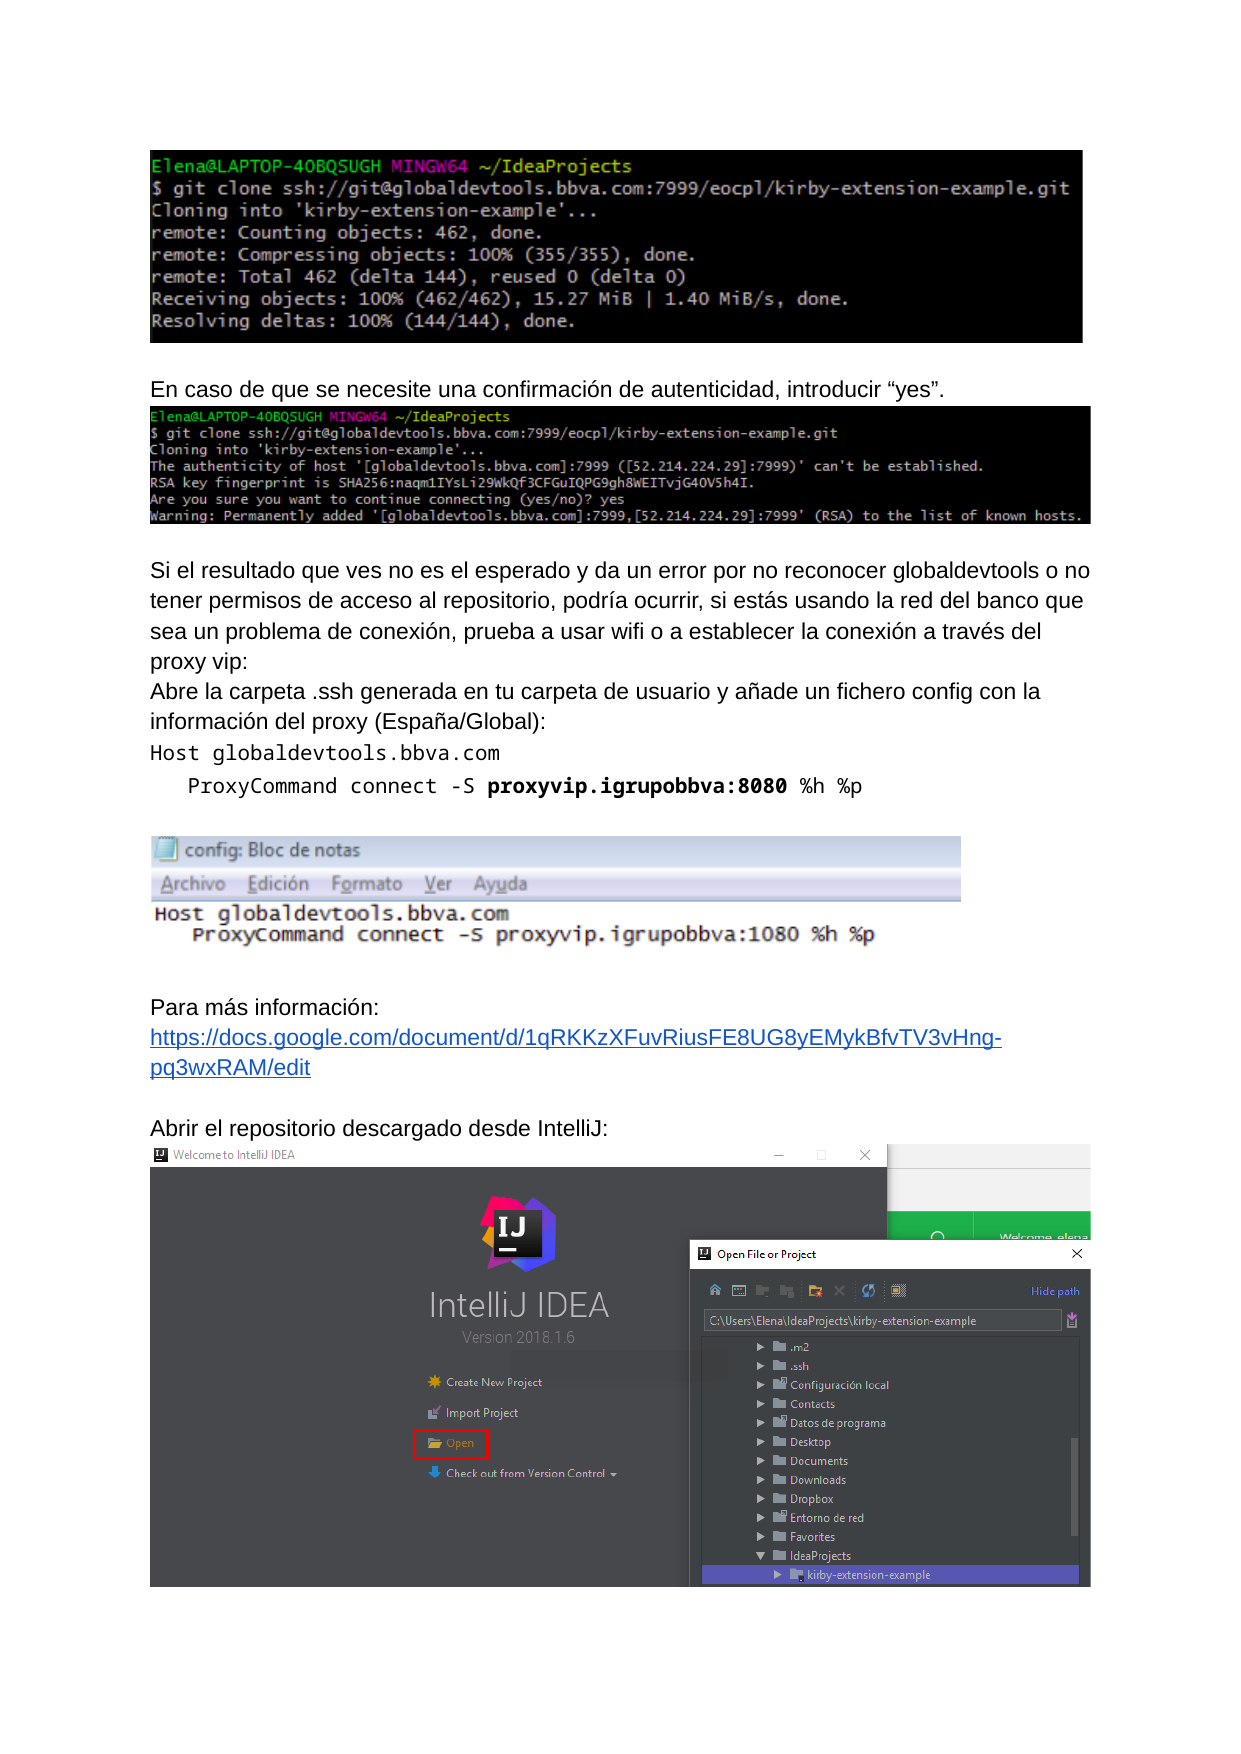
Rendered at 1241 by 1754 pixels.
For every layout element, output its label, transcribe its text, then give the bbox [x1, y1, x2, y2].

text Abre la carpeta .ssh generada en tu carpeta de usuario y añade un fichero config con la información del proxy (España/Global): [150, 678, 1090, 734]
text ProxyCommand connect -S proxyvip.igrupobbva:8080 %h %p [150, 771, 1090, 799]
text Si el resultado que ves no es el esperado y da un error por no reconocer globaldevtools o no tener permisos de acceso al repositorio, podría ocurrir, si estás usando la red del banco que sea un problema de conexión, prueba a usar wifi o a establecer la conexión a través del proxy vip: [150, 557, 1090, 674]
text En caso de que se necesite una confirmación de autenticidad, introducir “yes”. [150, 376, 1090, 403]
text Host globaldevtools.bbva.com [150, 738, 1090, 767]
picture [150, 150, 1083, 343]
text Abrir el repositorio descargado desde IntelliJ: [150, 1114, 1090, 1141]
picture [150, 406, 1091, 524]
picture [150, 836, 961, 960]
text Para más información: https://docs.google.com/document/d/1qRKKzXFuvRiusFE8UG8yEMykBfvTV3vHng-pq3wxRAM/edit [150, 994, 1090, 1081]
picture [150, 1144, 1091, 1587]
